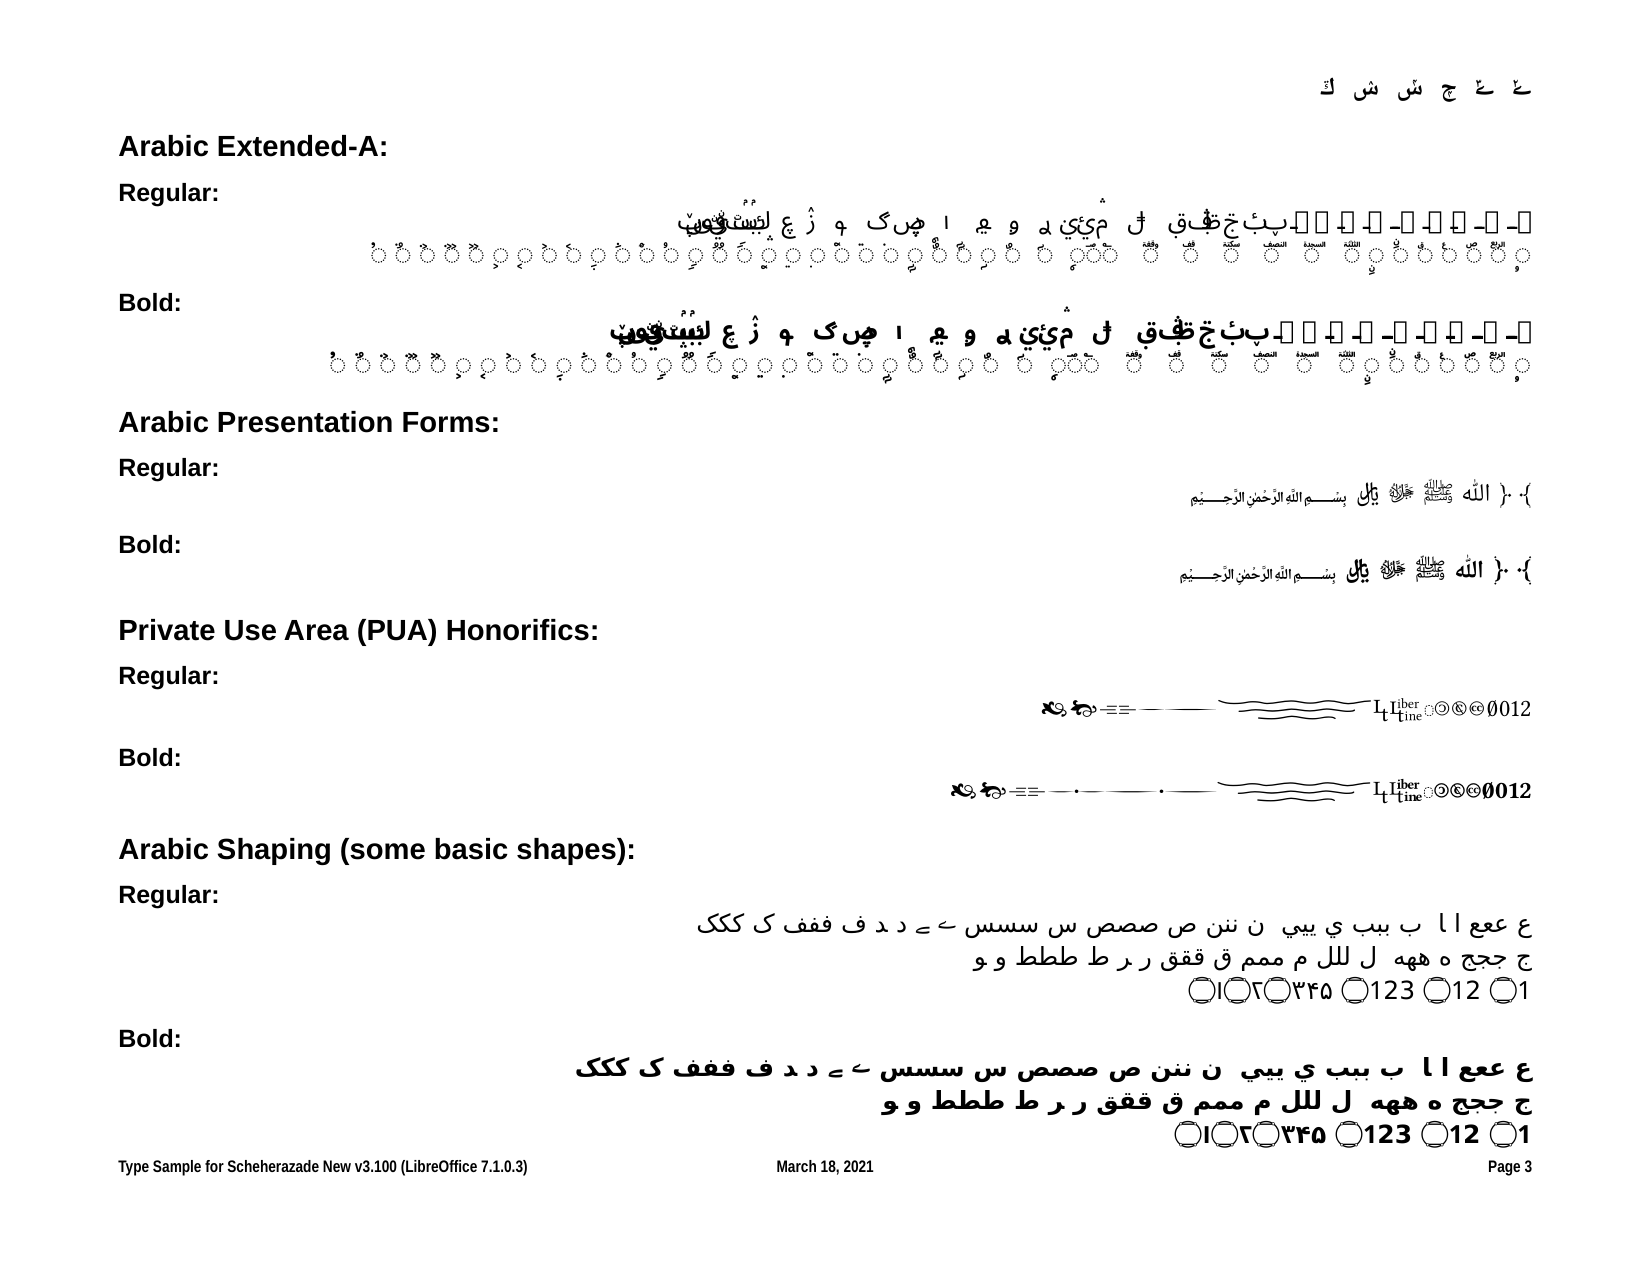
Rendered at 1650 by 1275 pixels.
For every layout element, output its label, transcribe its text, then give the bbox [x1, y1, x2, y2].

text ࢠ ࢡ ࢢ ࢣ ࢤ ࢥ ࢦ ࢧ ࢨ ࢩ ࢪ ࢫ ࢬ ࢭ ࢮ ࢯ ࢰ ࢱ ࢲ ࢳ ࢴ ࢶ ࢷ ࢸ ࢹ ࢺ ࢻ ࢼ ࢽ ࢾ ࢿ ࣀ ࣁ ࣂ ࣃ ࣄ ࣅ ࣆ ࣇ ◌࣓ ◌ࣔ ◌ࣕ ◌ࣖ ◌ࣗ ◌ࣘ ◌ࣙ ◌ࣚ ◌ࣛ ◌ࣜ ◌ࣝ ◌ࣞ ◌ࣟ ◌࣠◌࣡◌ࣣ ◌ࣤ ◌ࣥ ◌ࣦ ◌ࣧ ◌ࣨ ◌ࣩ ◌࣪ ◌࣫ ◌࣬ ◌࣭ ◌࣮ ◌࣯ ◌ࣰ ◌ࣱ ◌ࣲ ◌ࣳ ◌ࣴ ◌ࣵ ◌ࣶ ◌ࣷ ◌ࣸ ◌ࣹ ◌ࣺ ◌ࣻ ◌ࣼ ◌ࣽ ◌ࣾ ◌ࣿ [118, 317, 1532, 379]
subtitle Bold: [118, 743, 1532, 772]
subtitle Regular: [118, 880, 1532, 909]
subtitle Arabic Shaping (some basic shapes): [118, 832, 1532, 866]
subtitle Bold: [118, 288, 1532, 317]
text ج ججج ه ههه ل للل م ممم ق ققق ر ‍ر ط ططط و ‍و [118, 1086, 1532, 1116]
subtitle Regular: [118, 661, 1532, 689]
text ج ججج ه ههه ل للل م ممم ق ققق ر ‍ر ط ططط و ‍و [118, 942, 1532, 972]
subtitle Arabic Presentation Forms: [118, 404, 1532, 438]
text ۝1 ۝12 ۝123 ۝۱۝۲۝۳۴۵ [118, 1120, 1532, 1149]
text ﴾ ﴿ ﷲ ﷺ ﷻ ﷼ ﷽ [118, 481, 1532, 511]
subtitle Bold: [118, 529, 1532, 558]
text ݺ ݻ ݼ ݽ ݾ ݿ [118, 75, 1532, 104]
subtitle Bold: [118, 1024, 1532, 1053]
text ﴾ ﴿ ﷲ ﷺ ﷻ ﷼ ﷽ [118, 558, 1532, 587]
text ع ععع ا ‍ا ب ببب ي ييي ن ننن ص صصص س سسس ے ‍ے د ‍د ف ففف ک ککک [118, 909, 1532, 938]
text  [118, 689, 1532, 724]
text  [118, 772, 1532, 806]
text ࢠ ࢡ ࢢ ࢣ ࢤ ࢥ ࢦ ࢧ ࢨ ࢩ ࢪ ࢫ ࢬ ࢭ ࢮ ࢯ ࢰ ࢱ ࢲ ࢳ ࢴ ࢶ ࢷ ࢸ ࢹ ࢺ ࢻ ࢼ ࢽ ࢾ ࢿ ࣀ ࣁ ࣂ ࣃ ࣄ ࣅ ࣆ ࣇ ◌࣓ ◌ࣔ ◌ࣕ ◌ࣖ ◌ࣗ ◌ࣘ ◌ࣙ ◌ࣚ ◌ࣛ ◌ࣜ ◌ࣝ ◌ࣞ ◌ࣟ ◌࣠◌࣡◌ࣣ ◌ࣤ ◌ࣥ ◌ࣦ ◌ࣧ ◌ࣨ ◌ࣩ ◌࣪ ◌࣫ ◌࣬ ◌࣭ ◌࣮ ◌࣯ ◌ࣰ ◌ࣱ ◌ࣲ ◌ࣳ ◌ࣴ ◌ࣵ ◌ࣶ ◌ࣷ ◌ࣸ ◌ࣹ ◌ࣺ ◌ࣻ ◌ࣼ ◌ࣽ ◌ࣾ ◌ࣿ [118, 206, 1532, 269]
subtitle Regular: [118, 177, 1532, 206]
subtitle Arabic Extended-A: [118, 129, 1532, 163]
subtitle Private Use Area (PUA) Honorifics: [118, 613, 1532, 646]
subtitle Regular: [118, 453, 1532, 481]
text ۝1 ۝12 ۝123 ۝۱۝۲۝۳۴۵ [118, 976, 1532, 1005]
text ع ععع ا ‍ا ب ببب ي ييي ن ننن ص صصص س سسس ے ‍ے د ‍د ف ففف ک ککک [118, 1053, 1532, 1082]
